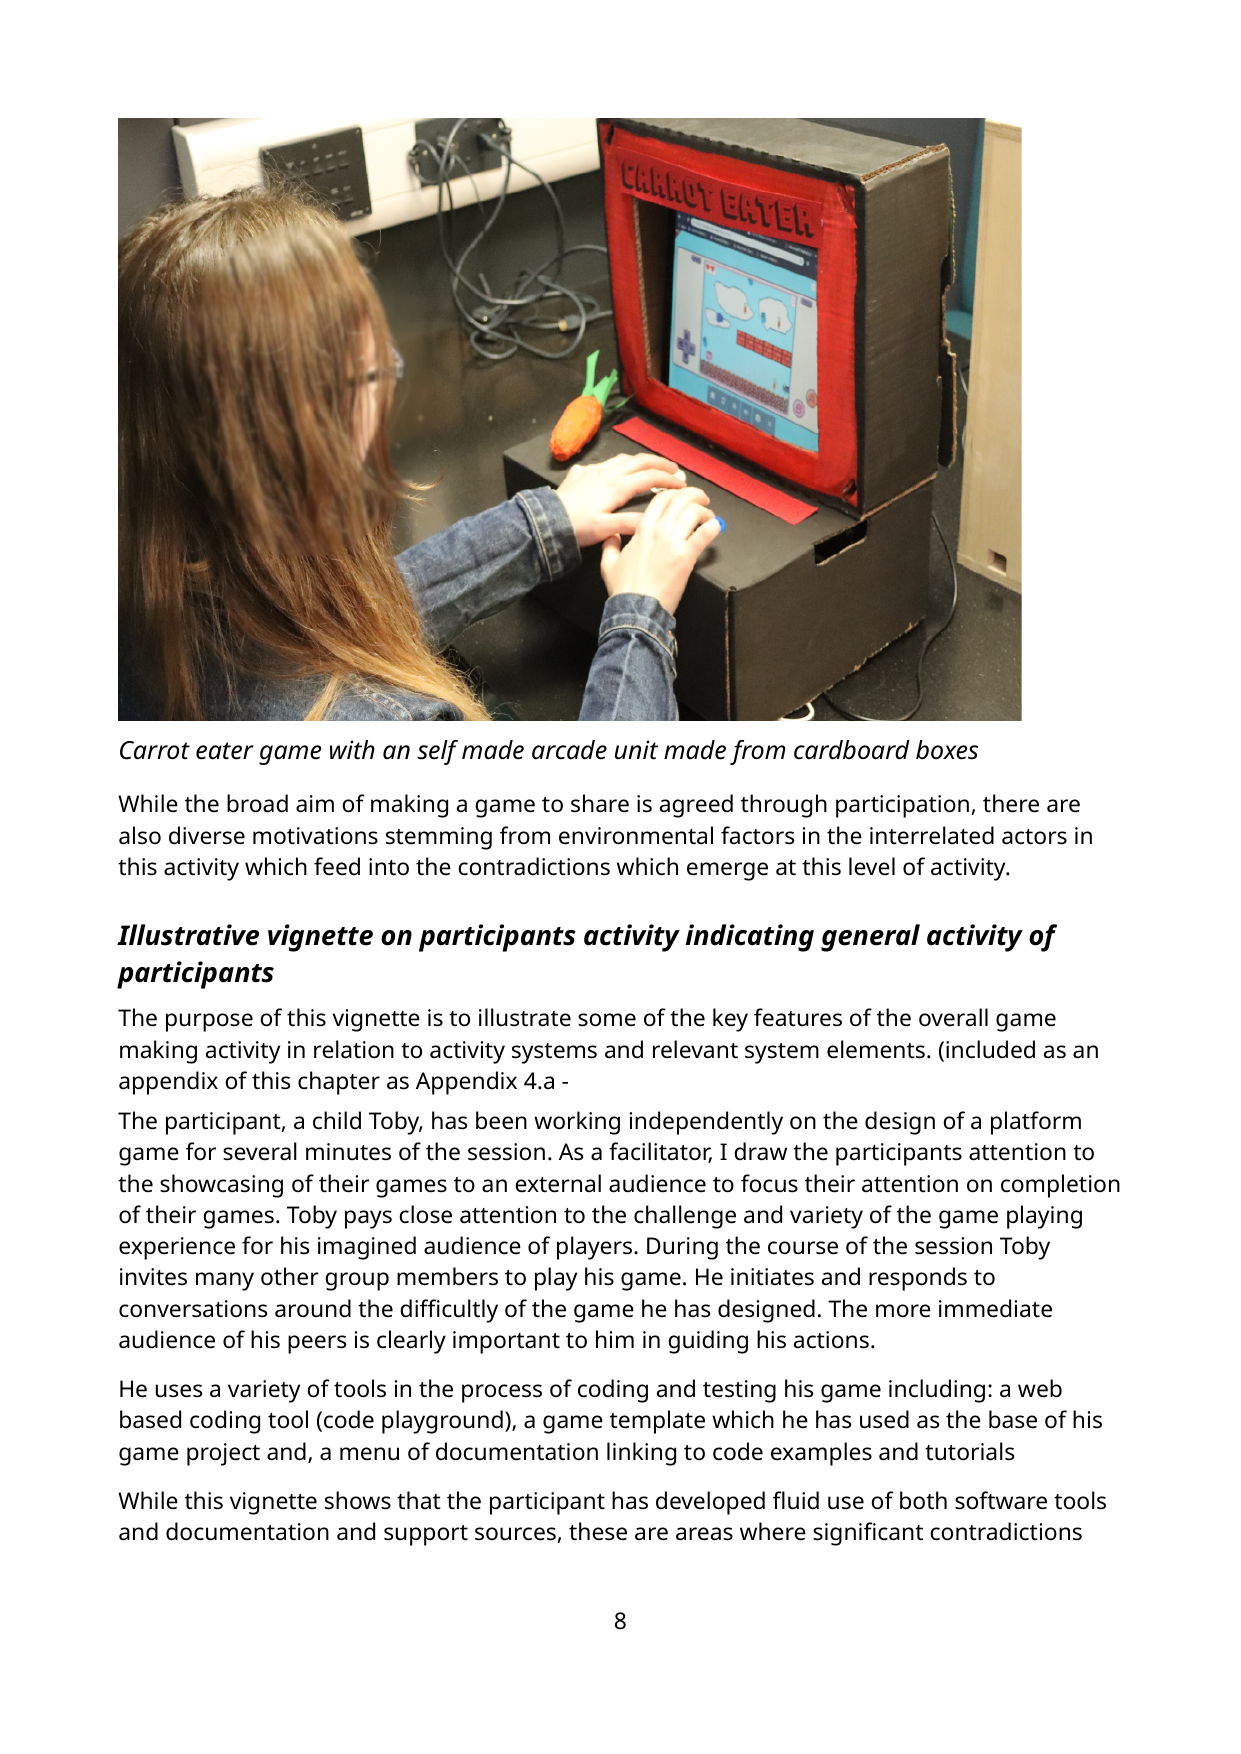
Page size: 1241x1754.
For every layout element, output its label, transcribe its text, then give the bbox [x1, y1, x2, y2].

text While the broad aim of making a game to share is agreed through participation, there are also diverse motivations stemming from environmental factors in the interrelated actors in this activity which feed into the contradictions which emerge at this level of activity. [118, 788, 1122, 882]
text The purpose of this vignette is to illustrate some of the key features of the overall game making activity in relation to activity systems and relevant system elements. (included as an appendix of this chapter as Appendix 4.a - [118, 1002, 1122, 1096]
text While this vignette shows that the participant has developed fluid use of both software tools and documentation and support sources, these are areas where significant contradictions [118, 1485, 1122, 1547]
text He uses a variety of tools in the process of coding and testing his game including: a web based coding tool (code playground), a game template which he has used as the base of his game project and, a menu of documentation linking to code examples and tutorials [118, 1373, 1122, 1467]
picture [118, 118, 1022, 721]
subtitle Illustrative vignette on participants activity indicating general activity of participants [118, 916, 1122, 990]
text The participant, a child Toby, has been working independently on the design of a platform game for several minutes of the session. As a facilitator, I draw the participants attention to the showcasing of their games to an external audience to focus their attention on completion of their games. Toby pays close attention to the challenge and variety of the game playing experience for his imagined audience of players. During the course of the session Toby invites many other group members to play his game. He initiates and responds to conversations around the difficultly of the game he has designed. The more immediate audience of his peers is clearly important to him in guiding his actions. [118, 1105, 1122, 1355]
text Carrot eater game with an self made arcade unit made from cardboard boxes [118, 733, 1122, 767]
